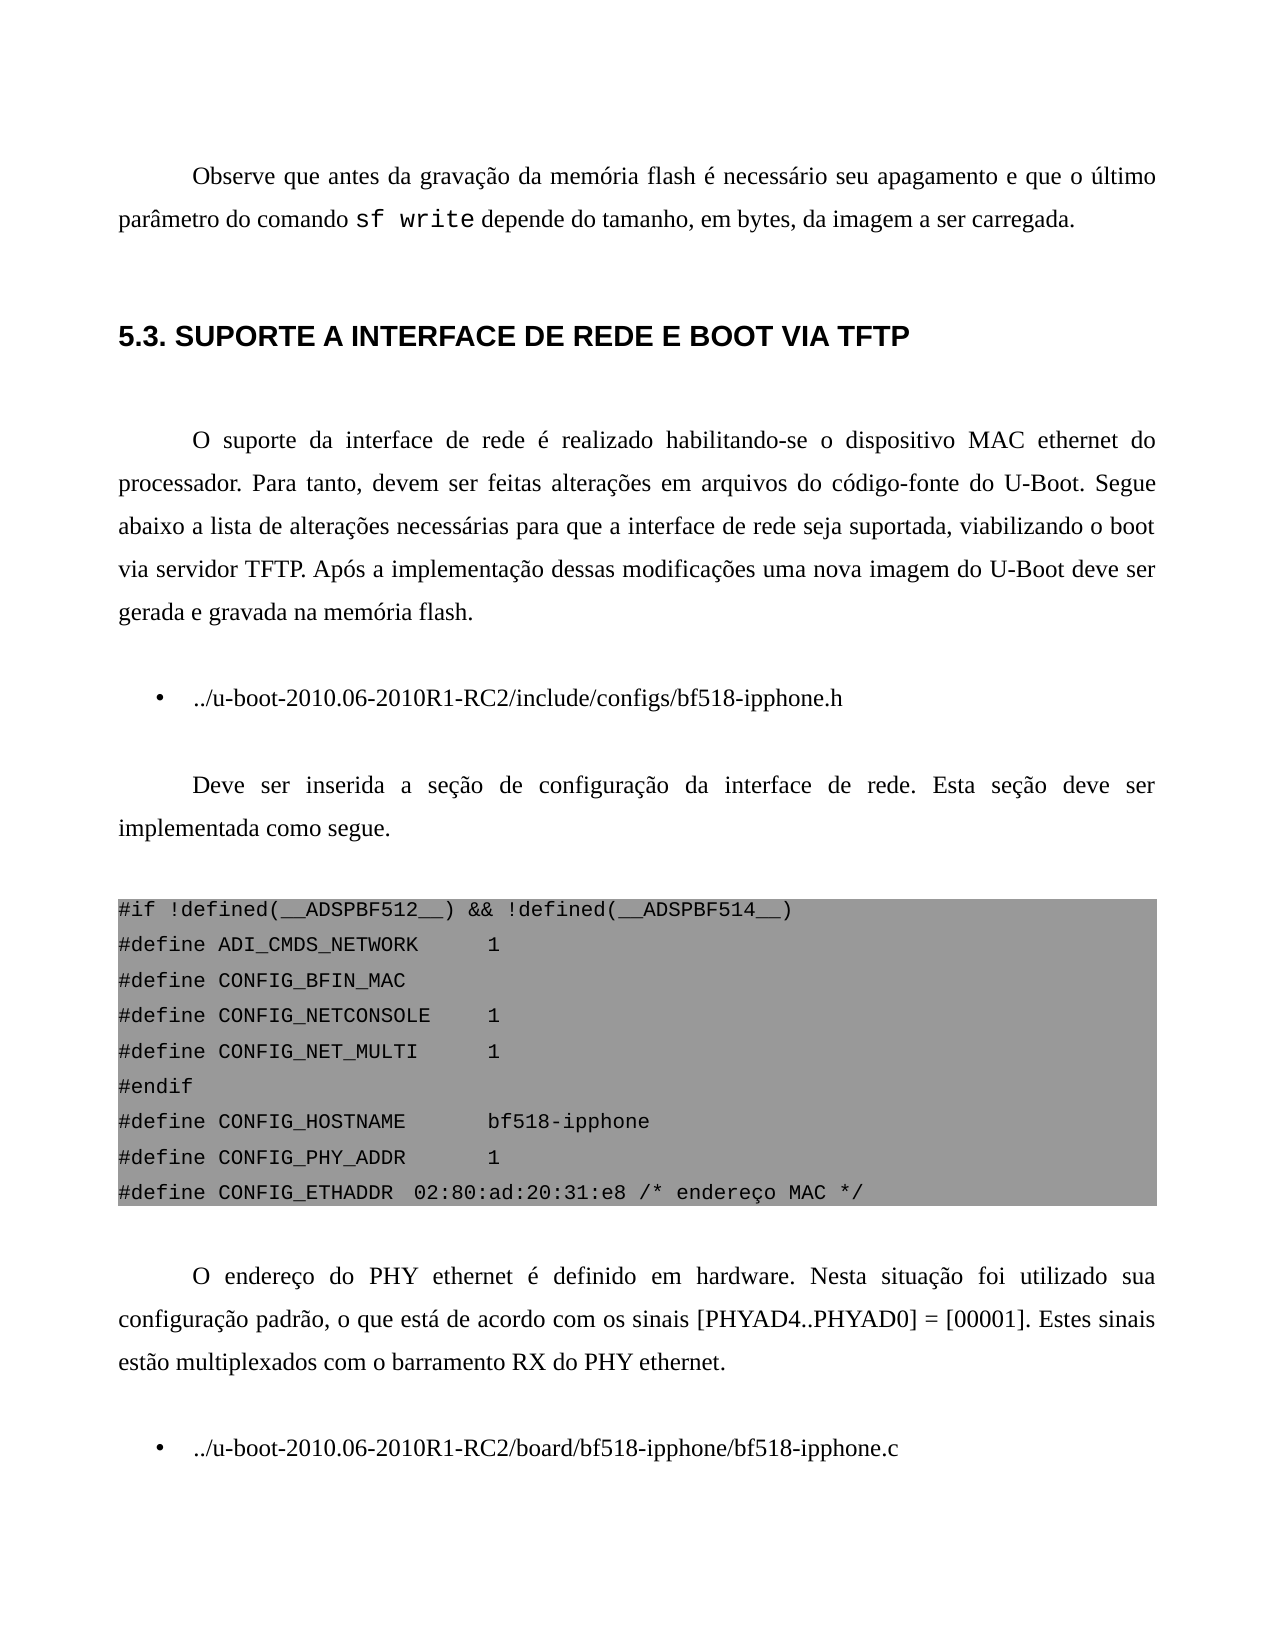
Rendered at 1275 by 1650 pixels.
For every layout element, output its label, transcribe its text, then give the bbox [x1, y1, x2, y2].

text #define CONFIG_NETCONSOLE 1 [118, 1005, 1157, 1029]
text #define ADI_CMDS_NETWORK 1 [118, 934, 1157, 958]
list ../u-boot-2010.06-2010R1-RC2/board/bf518-ipphone/bf518-ipphone.c [156, 1433, 1157, 1462]
text O suporte da interface de rede é realizado habilitando-se o dispositivo MAC ethernet do processador. Para tanto, devem ser feitas alterações em arquivos do código-fonte do U-Boot. Segue abaixo a lista de alterações necessárias para que a interface de rede seja suportada, viabilizando o boot via servidor TFTP. Após a implementação dessas modificações uma nova imagem do U-Boot deve ser gerada e gravada na memória flash. [118, 425, 1157, 626]
list ../u-boot-2010.06-2010R1-RC2/include/configs/bf518-ipphone.h [156, 683, 1157, 712]
text #define CONFIG_HOSTNAME bf518-ipphone [118, 1112, 1157, 1135]
text O endereço do PHY ethernet é definido em hardware. Nesta situação foi utilizado sua configuração padrão, o que está de acordo com os sinais [PHYAD4..PHYAD0] = [00001]. Estes sinais estão multiplexados com o barramento RX do PHY ethernet. [118, 1261, 1157, 1376]
text Deve ser inserida a seção de configuração da interface de rede. Esta seção deve ser implementada como segue. [118, 770, 1157, 842]
text #define CONFIG_PHY_ADDR 1 [118, 1147, 1157, 1171]
text #define CONFIG_NET_MULTI 1 [118, 1041, 1157, 1064]
text Observe que antes da gravação da memória flash é necessário seu apagamento e que o último parâmetro do comando sf write depende do tamanho, em bytes, da imagem a ser carregada. [118, 161, 1157, 235]
subtitle 5.3. SUPORTE A INTERFACE DE REDE E BOOT VIA TFTP [118, 319, 1157, 352]
text #define CONFIG_BFIN_MAC [118, 970, 1157, 993]
text #define CONFIG_ETHADDR 02:80:ad:20:31:e8 /* endereço MAC */ [118, 1182, 1157, 1206]
text #if !defined(__ADSPBF512__) && !defined(__ADSPBF514__) [118, 899, 1157, 923]
text #endif [118, 1076, 1157, 1100]
